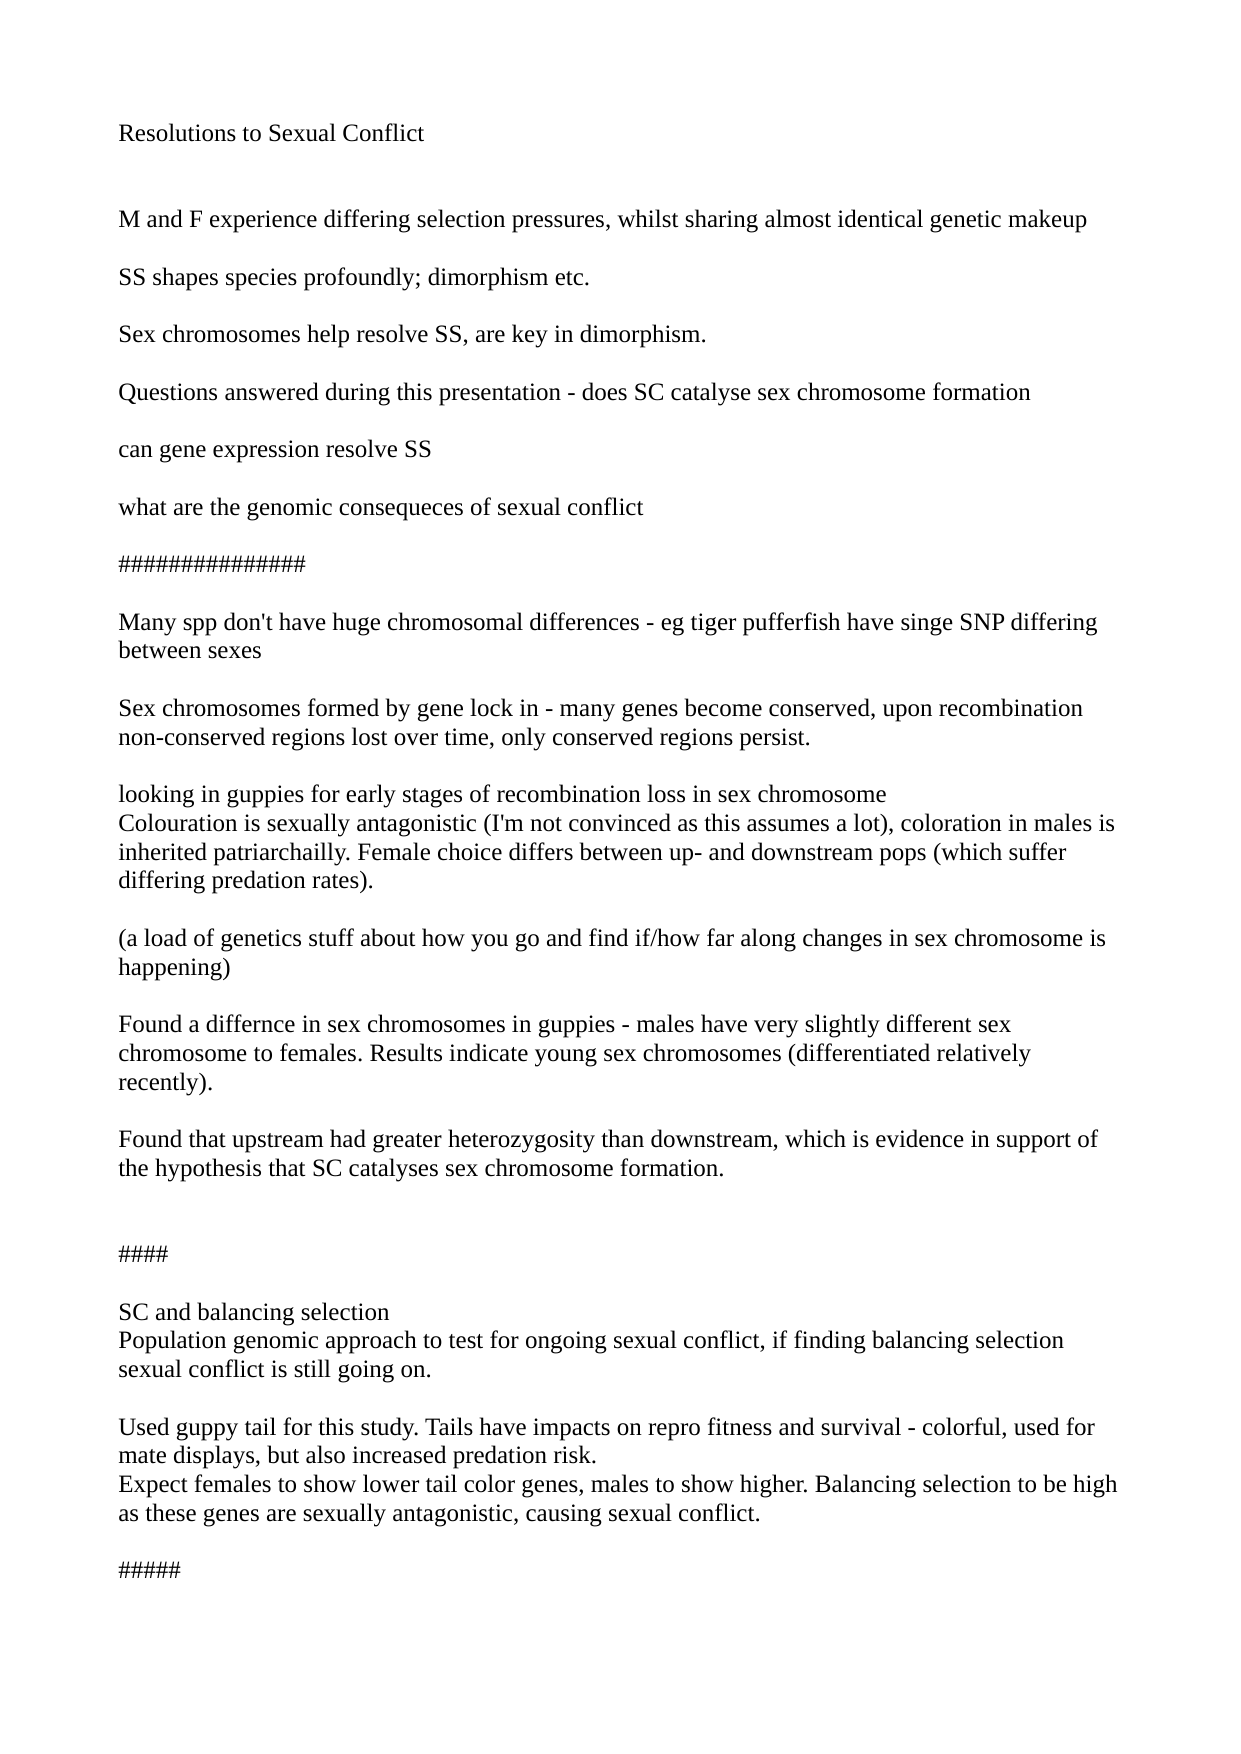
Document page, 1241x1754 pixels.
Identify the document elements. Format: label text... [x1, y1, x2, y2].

text what are the genomic consequeces of sexual conflict [118, 492, 1122, 521]
text #### [118, 1239, 1122, 1268]
text Found that upstream had greater heterozygosity than downstream, which is evidence in support of the hypothesis that SC catalyses sex chromosome formation. [118, 1124, 1122, 1182]
text Used guppy tail for this study. Tails have impacts on repro fitness and survival - colorful, used for mate displays, but also increased predation risk. [118, 1412, 1122, 1469]
text Colouration is sexually antagonistic (I'm not convinced as this assumes a lot), coloration in males is inherited patriarchailly. Female choice differs between up- and downstream pops (which suffer differing predation rates). [118, 808, 1122, 894]
text Resolutions to Sexual Conflict [118, 118, 1122, 147]
text SS shapes species profoundly; dimorphism etc. [118, 262, 1122, 291]
text (a load of genetics stuff about how you go and find if/how far along changes in sex chromosome is happening) [118, 923, 1122, 981]
text SC and balancing selection [118, 1297, 1122, 1326]
text can gene expression resolve SS [118, 434, 1122, 463]
text Sex chromosomes formed by gene lock in - many genes become conserved, upon recombination non-conserved regions lost over time, only conserved regions persist. [118, 693, 1122, 751]
text Population genomic approach to test for ongoing sexual conflict, if finding balancing selection sexual conflict is still going on. [118, 1326, 1122, 1383]
text ############### [118, 549, 1122, 578]
text ##### [118, 1556, 1122, 1584]
text Found a differnce in sex chromosomes in guppies - males have very slightly different sex chromosome to females. Results indicate young sex chromosomes (differentiated relatively recently). [118, 1009, 1122, 1096]
text Many spp don't have huge chromosomal differences - eg tiger pufferfish have singe SNP differing between sexes [118, 607, 1122, 664]
text M and F experience differing selection pressures, whilst sharing almost identical genetic makeup [118, 204, 1122, 233]
text Expect females to show lower tail color genes, males to show higher. Balancing selection to be high as these genes are sexually antagonistic, causing sexual conflict. [118, 1469, 1122, 1527]
text Questions answered during this presentation - does SC catalyse sex chromosome formation [118, 377, 1122, 406]
text Sex chromosomes help resolve SS, are key in dimorphism. [118, 319, 1122, 348]
text looking in guppies for early stages of recombination loss in sex chromosome [118, 779, 1122, 808]
